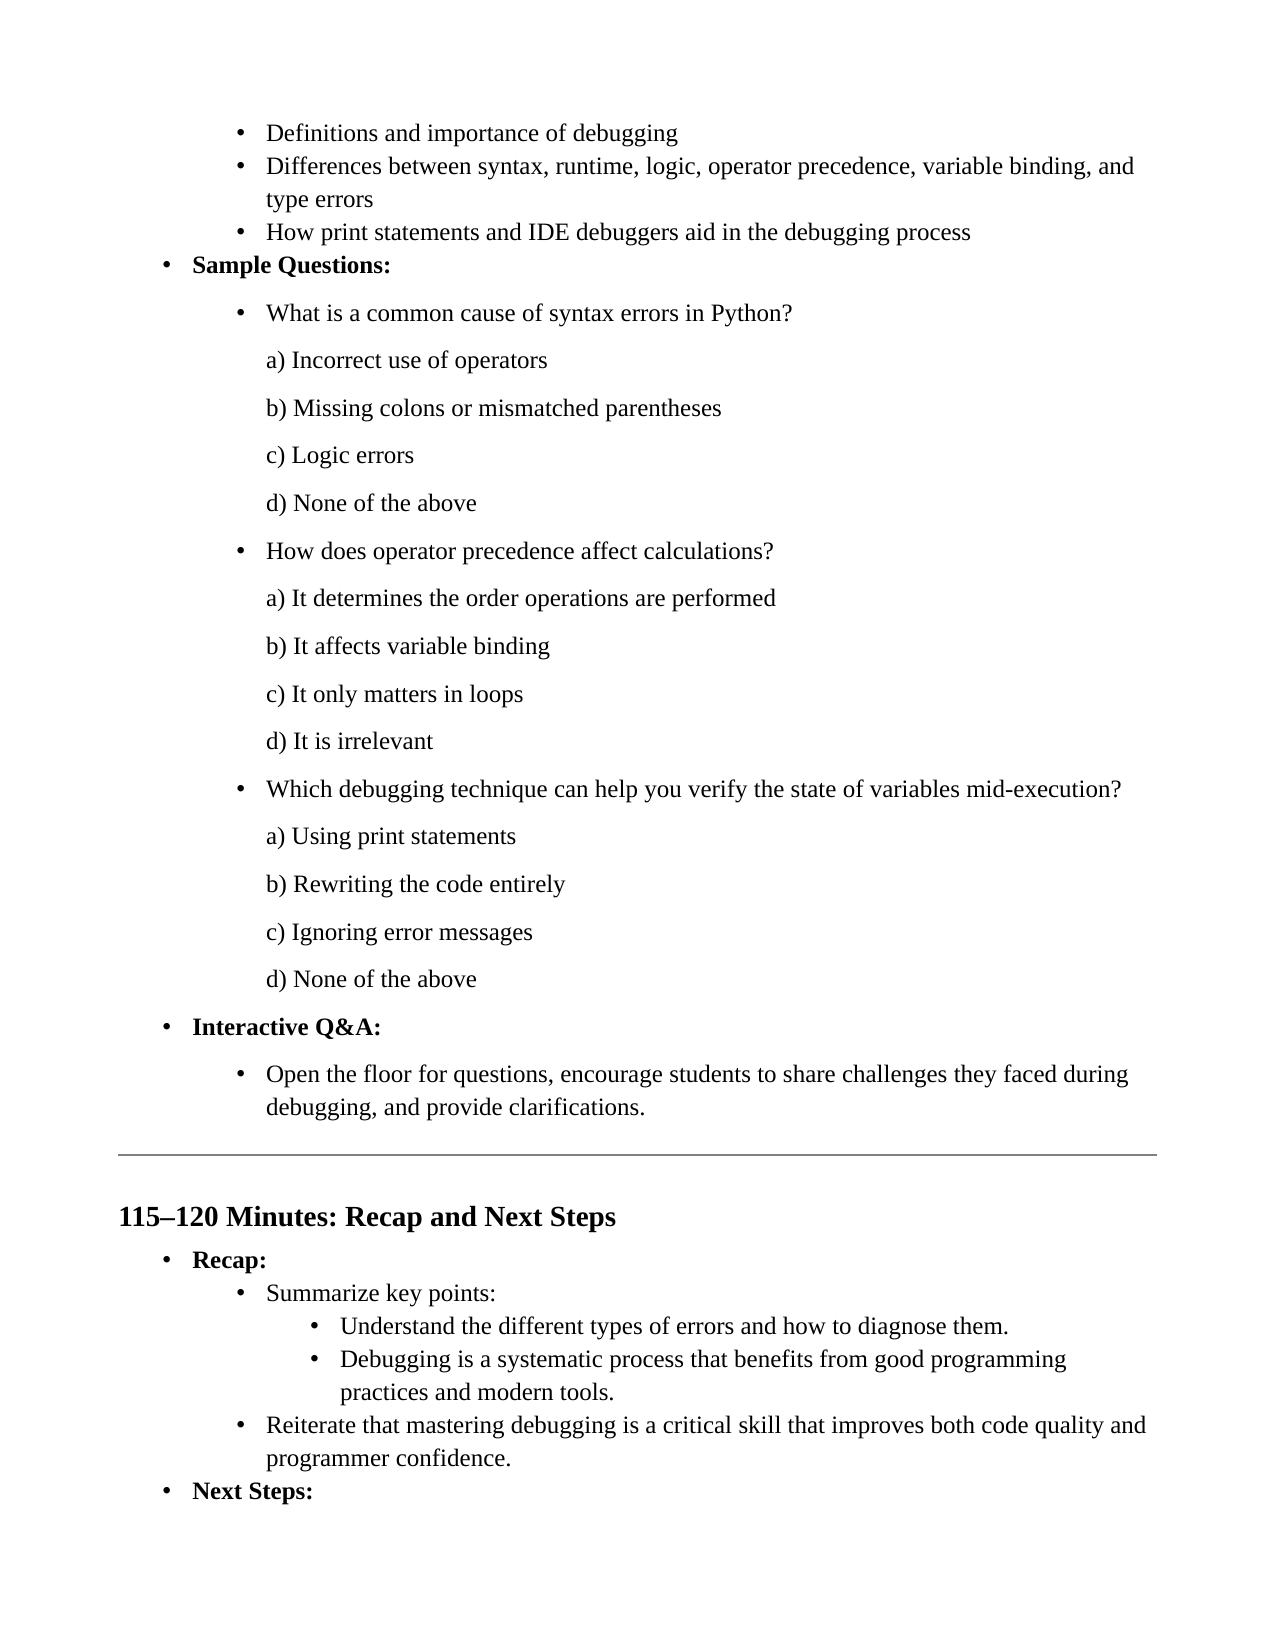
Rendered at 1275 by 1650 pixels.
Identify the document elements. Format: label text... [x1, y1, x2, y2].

list How does operator precedence affect calculations? [236, 536, 1157, 564]
list b) Rewriting the code entirely [236, 869, 1157, 898]
list How print statements and IDE debuggers aid in the debugging process [236, 217, 1157, 246]
list a) Using print statements [236, 821, 1157, 850]
list d) None of the above [236, 964, 1157, 993]
list Interactive Q&A: [162, 1012, 1157, 1041]
list c) Logic errors [236, 441, 1157, 469]
list Reiterate that mastering debugging is a critical skill that improves both code quality and programmer confidence. [236, 1410, 1157, 1472]
list b) Missing colons or mismatched parentheses [236, 393, 1157, 422]
list d) It is irrelevant [236, 726, 1157, 755]
list Recap: [162, 1245, 1157, 1274]
list Which debugging technique can help you verify the state of variables mid-execution? [236, 774, 1157, 803]
subtitle 115–120 Minutes: Recap and Next Steps [118, 1199, 1157, 1232]
list Differences between syntax, runtime, logic, operator precedence, variable binding, and type errors [236, 151, 1157, 213]
list d) None of the above [236, 488, 1157, 517]
list Open the floor for questions, encourage students to share challenges they faced during debugging, and provide clarifications. [236, 1059, 1157, 1121]
list Summarize key points: [236, 1278, 1157, 1307]
list b) It affects variable binding [236, 631, 1157, 660]
list What is a common cause of syntax errors in Python? [236, 298, 1157, 327]
list Understand the different types of errors and how to diagnose them. [310, 1311, 1157, 1340]
list c) Ignoring error messages [236, 917, 1157, 945]
list Next Steps: [162, 1476, 1157, 1505]
list a) It determines the order operations are performed [236, 583, 1157, 612]
list Definitions and importance of debugging [236, 118, 1157, 147]
list a) Incorrect use of operators [236, 345, 1157, 374]
list c) It only matters in loops [236, 679, 1157, 707]
list Debugging is a systematic process that benefits from good programming practices and modern tools. [310, 1344, 1157, 1406]
list Sample Questions: [162, 250, 1157, 279]
